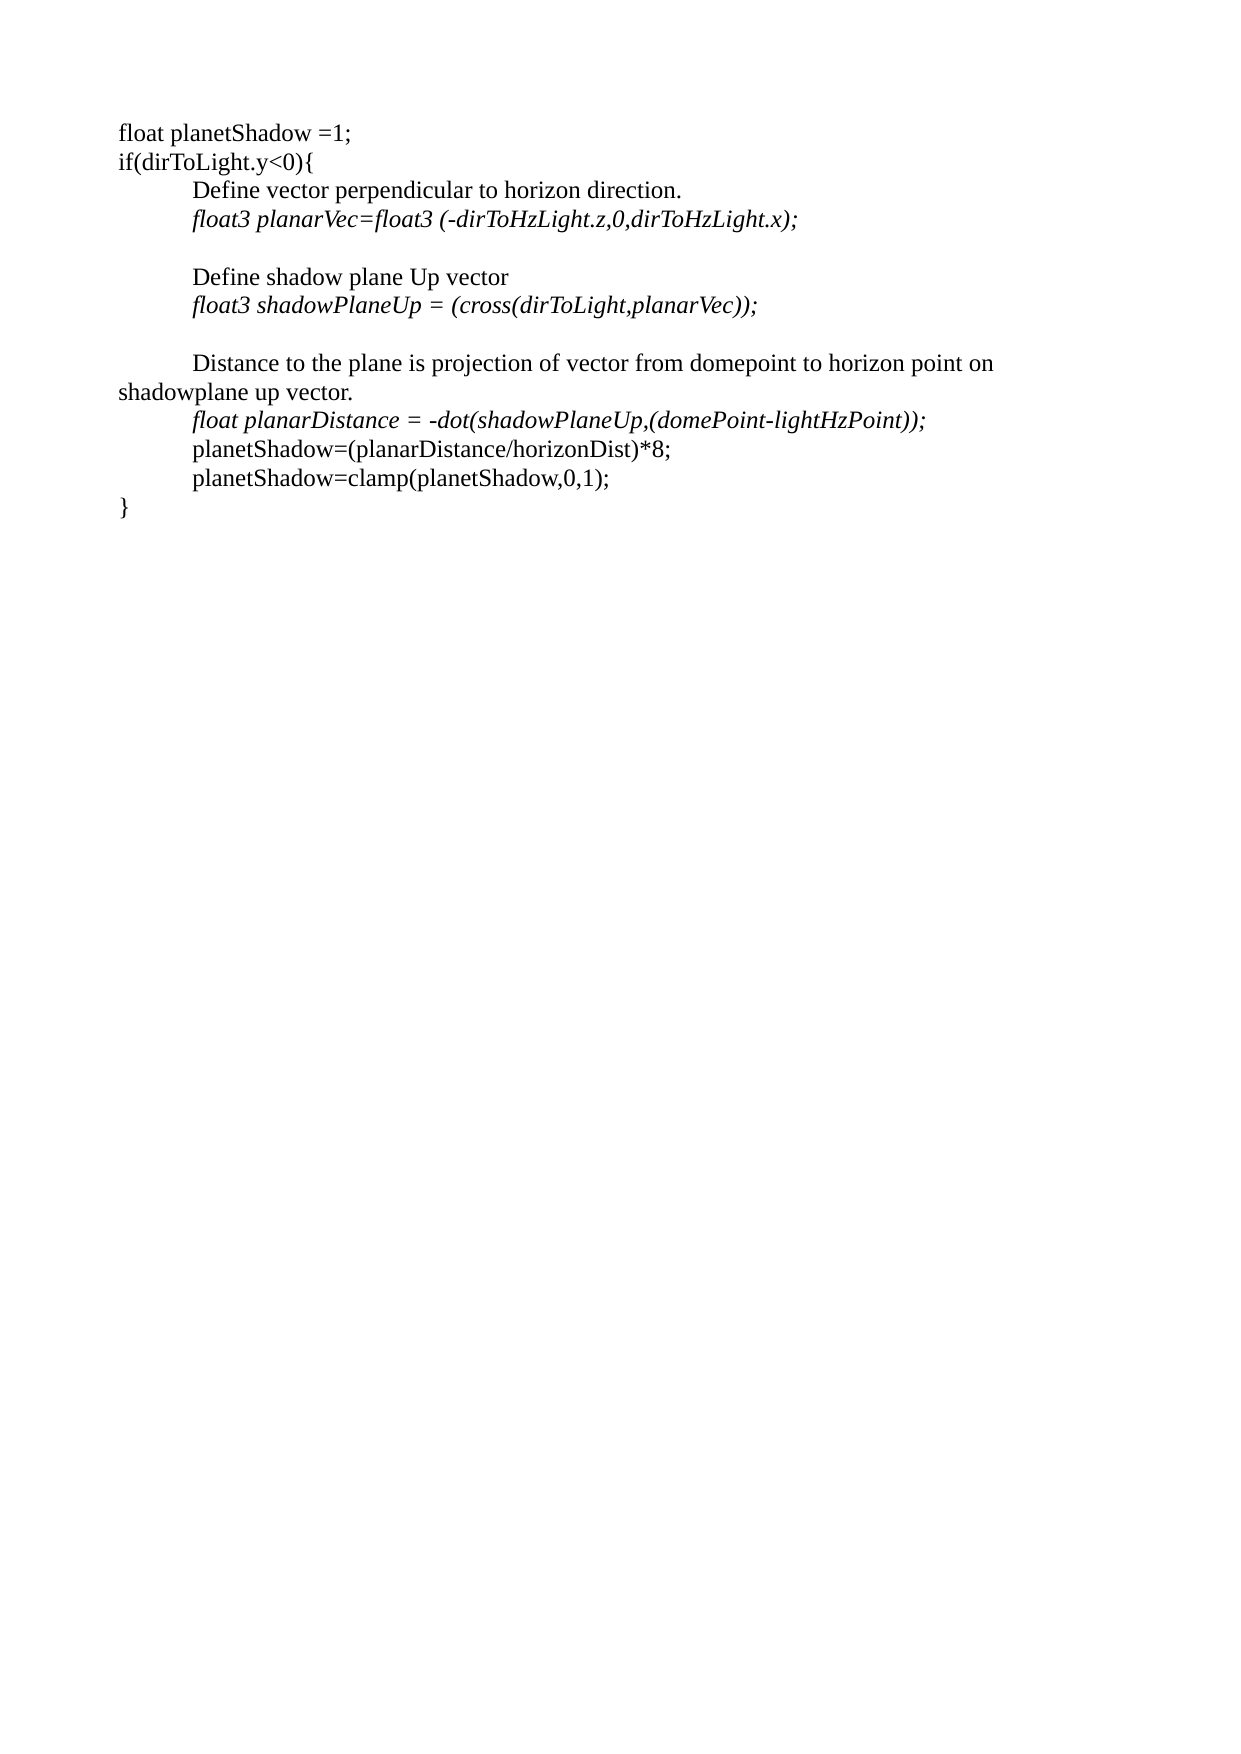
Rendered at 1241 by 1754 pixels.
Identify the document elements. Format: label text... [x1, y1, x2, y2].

text float3 shadowPlaneUp = (cross(dirToLight,planarVec)); [118, 291, 1122, 319]
text } [118, 492, 1122, 521]
text planetShadow=(planarDistance/horizonDist)*8; [118, 434, 1122, 463]
text Define shadow plane Up vector [118, 262, 1122, 291]
text Distance to the plane is projection of vector from domepoint to horizon point on shadowplane up vector. [118, 348, 1122, 406]
text planetShadow=clamp(planetShadow,0,1); [118, 463, 1122, 492]
text float planetShadow =1; [118, 118, 1122, 147]
text float3 planarVec=float3 (-dirToHzLight.z,0,dirToHzLight.x); [118, 204, 1122, 233]
text float planarDistance = -dot(shadowPlaneUp,(domePoint-lightHzPoint)); [118, 406, 1122, 434]
text if(dirToLight.y<0){ [118, 147, 1122, 176]
text Define vector perpendicular to horizon direction. [118, 176, 1122, 204]
